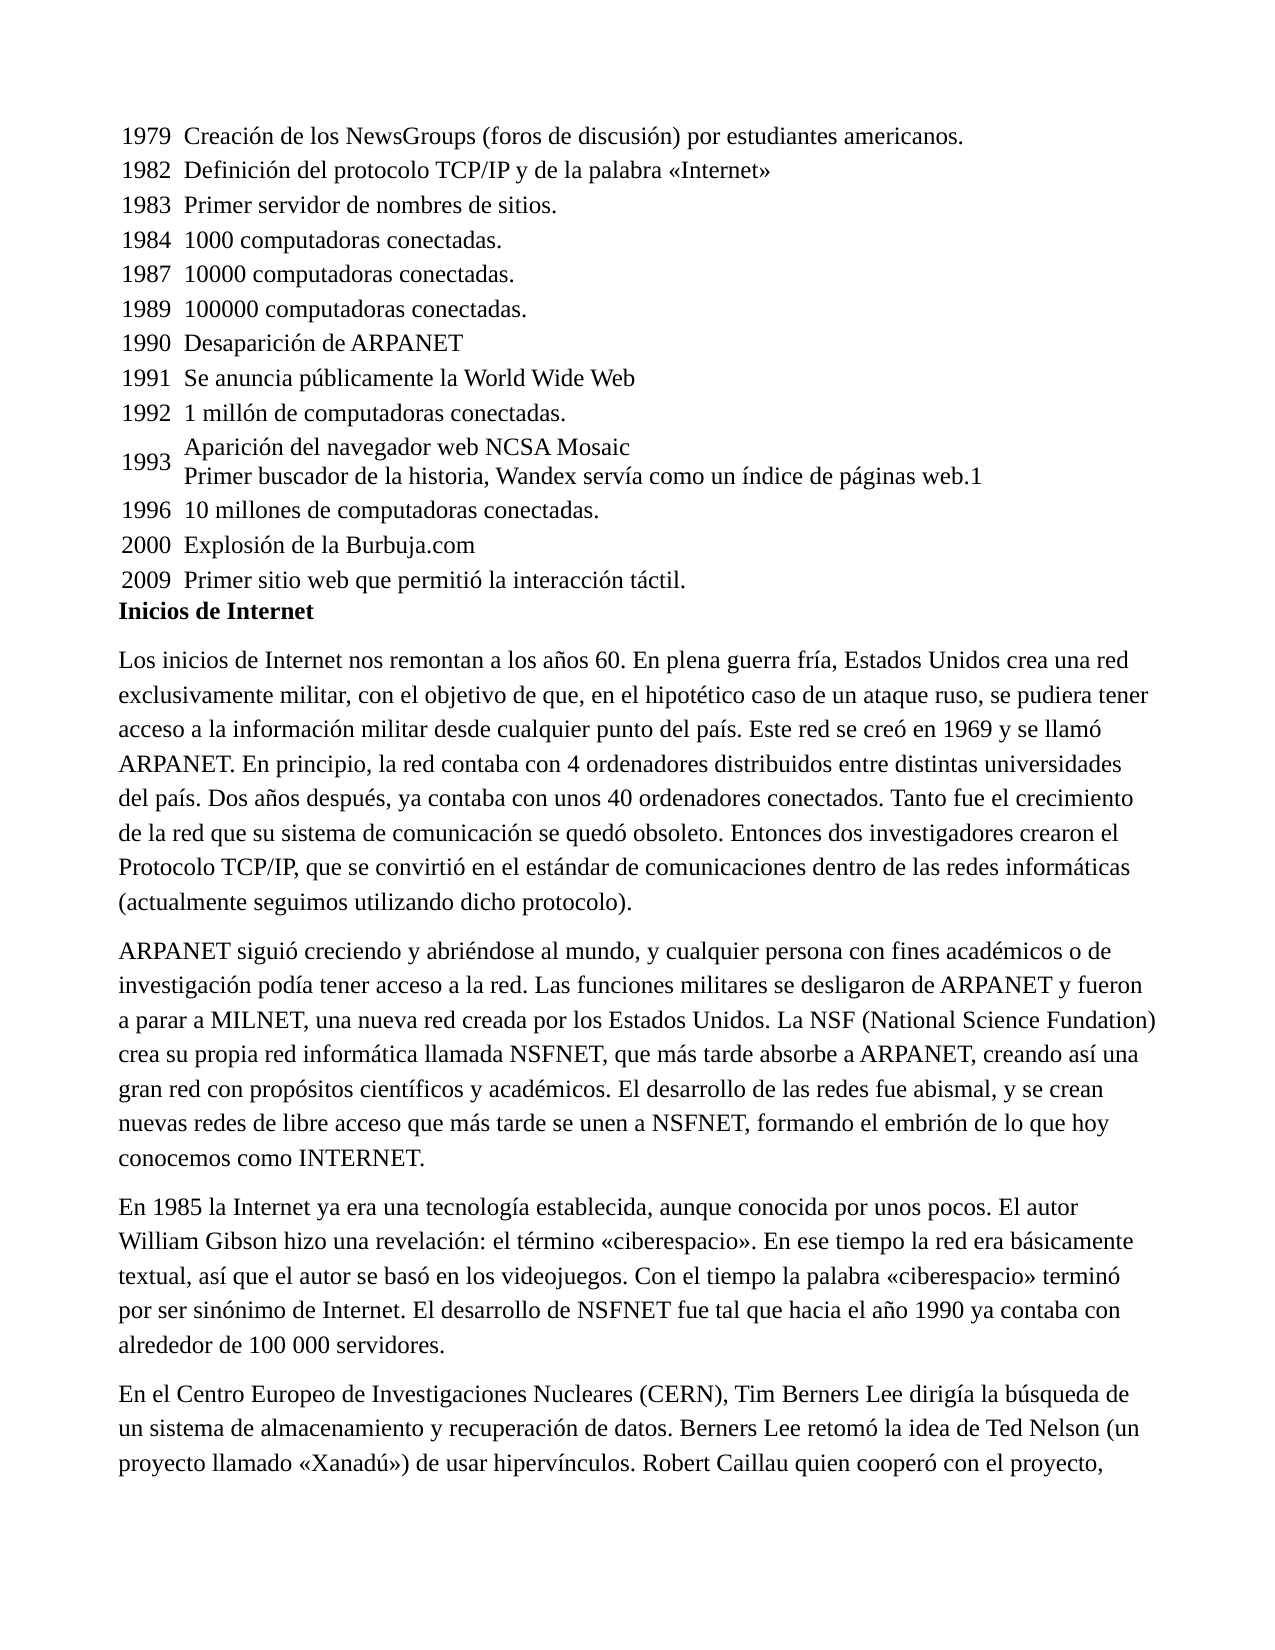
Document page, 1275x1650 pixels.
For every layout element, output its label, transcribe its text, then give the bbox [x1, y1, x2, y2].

table_cell 1989 [118, 291, 181, 326]
table_cell 1982 [118, 153, 181, 187]
table_cell Definición del protocolo TCP/IP y de la palabra «Internet» [181, 153, 1157, 187]
table_cell 2000 [118, 527, 181, 562]
table_cell 1992 [118, 395, 181, 429]
table_cell 1991 [118, 360, 181, 395]
table_cell 1 millón de computadoras conectadas. [181, 395, 1157, 429]
table_cell 1996 [118, 493, 181, 527]
text Los inicios de Internet nos remontan a los años 60. En plena guerra fría, Estados Unidos crea una red exclusivamente militar, con el objetivo de que, en el hipotético caso de un ataque ruso, se pudiera tener acceso a la información militar desde cualquier punto del país. Este red se creó en 1969 y se llamó ARPANET. En principio, la red contaba con 4 ordenadores distribuidos entre distintas universidades del país. Dos años después, ya contaba con unos 40 ordenadores conectados. Tanto fue el crecimiento de la red que su sistema de comunicación se quedó obsoleto. Entonces dos investigadores crearon el Protocolo TCP/IP, que se convirtió en el estándar de comunicaciones dentro de las redes informáticas (actualmente seguimos utilizando dicho protocolo). [118, 646, 1157, 916]
table_cell Explosión de la Burbuja.com [181, 527, 1157, 562]
table_cell Creación de los NewsGroups (foros de discusión) por estudiantes americanos. [181, 118, 1157, 153]
table_cell Primer sitio web que permitió la interacción táctil. [181, 562, 1157, 596]
table_cell 10000 computadoras conectadas. [181, 256, 1157, 291]
table_cell Desaparición de ARPANET [181, 326, 1157, 360]
text ARPANET siguió creciendo y abriéndose al mundo, y cualquier persona con fines académicos o de investigación podía tener acceso a la red. Las funciones militares se desligaron de ARPANET y fueron a parar a MILNET, una nueva red creada por los Estados Unidos. La NSF (National Science Fundation) crea su propia red informática llamada NSFNET, que más tarde absorbe a ARPANET, creando así una gran red con propósitos científicos y académicos. El desarrollo de las redes fue abismal, y se crean nuevas redes de libre acceso que más tarde se unen a NSFNET, formando el embrión de lo que hoy conocemos como INTERNET. [118, 936, 1157, 1172]
table_cell 1979 [118, 118, 181, 153]
table_cell 1984 [118, 222, 181, 256]
table_cell 2009 [118, 562, 181, 596]
table_cell Primer servidor de nombres de sitios. [181, 187, 1157, 222]
table_cell Se anuncia públicamente la World Wide Web [181, 360, 1157, 395]
table_cell 1987 [118, 256, 181, 291]
table_cell 10 millones de computadoras conectadas. [181, 493, 1157, 527]
text Inicios de Internet [118, 596, 1157, 625]
table_cell 1990 [118, 326, 181, 360]
text En el Centro Europeo de Investigaciones Nucleares (CERN), Tim Berners Lee dirigía la búsqueda de un sistema de almacenamiento y recuperación de datos. Berners Lee retomó la idea de Ted Nelson (un proyecto llamado «Xanadú») de usar hipervínculos. Robert Caillau quien cooperó con el proyecto, [118, 1379, 1157, 1477]
text En 1985 la Internet ya era una tecnología establecida, aunque conocida por unos pocos. El autor William Gibson hizo una revelación: el término «ciberespacio». En ese tiempo la red era básicamente textual, así que el autor se basó en los videojuegos. Con el tiempo la palabra «ciberespacio» terminó por ser sinónimo de Internet. El desarrollo de NSFNET fue tal que hacia el año 1990 ya contaba con alrededor de 100 000 servidores. [118, 1192, 1157, 1358]
table_cell 1993 [118, 429, 181, 493]
table_cell 100000 computadoras conectadas. [181, 291, 1157, 326]
table_cell 1983 [118, 187, 181, 222]
table_cell 1000 computadoras conectadas. [181, 222, 1157, 256]
table_cell Aparición del navegador web NCSA Mosaic Primer buscador de la historia, Wandex servía como un índice de páginas web.1 [181, 429, 1157, 493]
